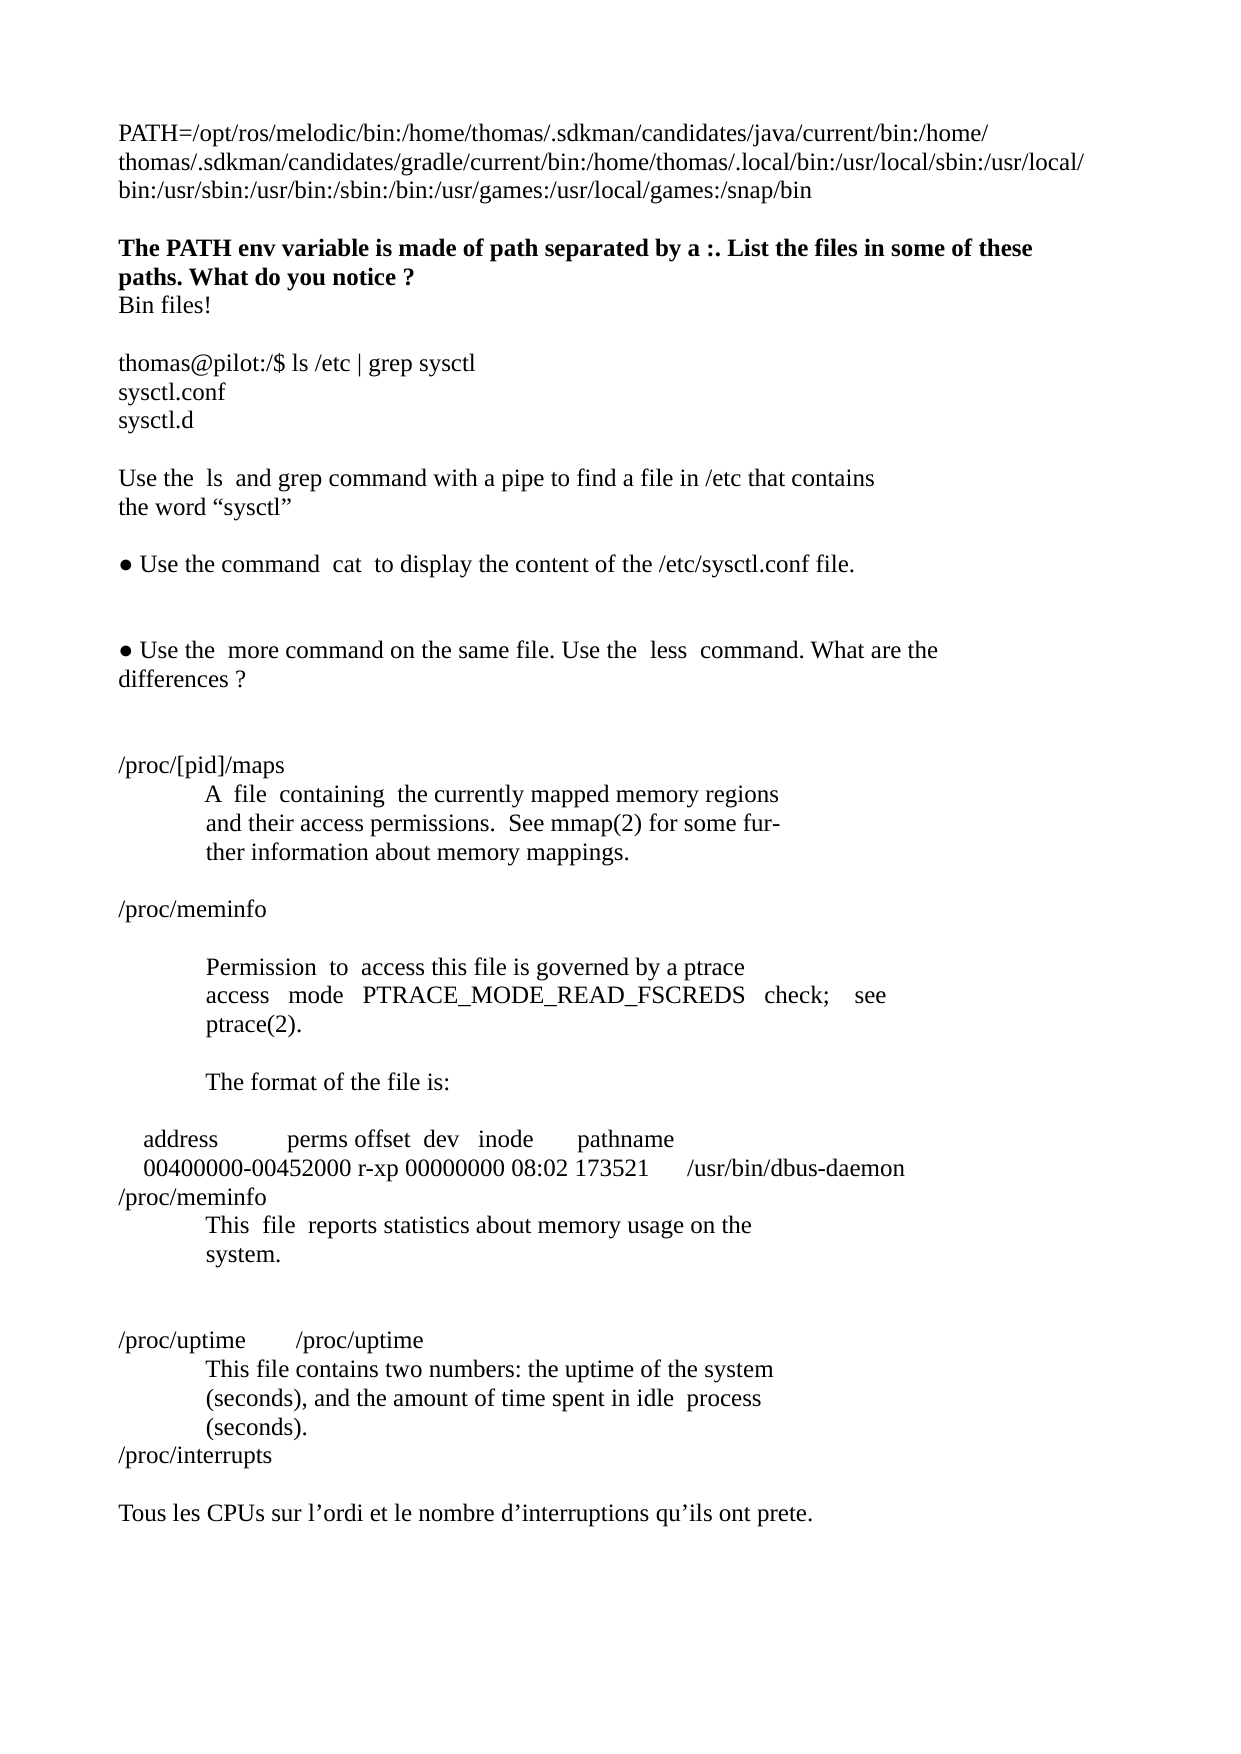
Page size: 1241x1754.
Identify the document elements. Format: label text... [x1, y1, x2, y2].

text the word “sysctl” [118, 492, 1122, 521]
text /proc/interrupts [118, 1441, 1122, 1469]
text thomas@pilot:/$ ls /etc | grep sysctl [118, 348, 1122, 377]
text ther information about memory mappings. [118, 837, 1122, 866]
text PATH=/opt/ros/melodic/bin:/home/thomas/.sdkman/candidates/java/current/bin:/home/thomas/.sdkman/candidates/gradle/current/bin:/home/thomas/.local/bin:/usr/local/sbin:/usr/local/bin:/usr/sbin:/usr/bin:/sbin:/bin:/usr/games:/usr/local/games:/snap/bin [118, 118, 1122, 204]
text and their access permissions. See mmap(2) for some fur‐ [118, 808, 1122, 837]
text (seconds), and the amount of time spent in idle process [118, 1383, 1122, 1412]
text (seconds). [118, 1412, 1122, 1441]
text Use the ​ ls ​ and grep command with a pipe to find a file in /etc that contains [118, 463, 1122, 492]
text This file contains two numbers: the uptime of the system [118, 1354, 1122, 1383]
text ptrace(2). [118, 1009, 1122, 1038]
text The format of the file is: [118, 1067, 1122, 1096]
text /proc/meminfo [118, 894, 1122, 923]
text ● Use the ​ more​ command on the same file. Use the ​ less ​ command. What are the [118, 636, 1122, 664]
text paths. What do you notice ? [118, 262, 1122, 291]
text differences ? [118, 664, 1122, 693]
text 00400000-00452000 r-xp 00000000 08:02 173521 /usr/bin/dbus-daemon [118, 1153, 1122, 1182]
text This file reports statistics about memory usage on the [118, 1211, 1122, 1239]
text address perms offset dev inode pathname [118, 1124, 1122, 1153]
text Permission to access this file is governed by a ptrace [118, 952, 1122, 981]
text sysctl.conf [118, 377, 1122, 406]
text ● Use the command ​ cat ​ to display the content of the /etc/sysctl.conf file. [118, 549, 1122, 578]
text /proc/uptime /proc/uptime [118, 1326, 1122, 1354]
text access mode PTRACE_MODE_READ_FSCREDS check; see [118, 981, 1122, 1009]
text A file containing the currently mapped memory regions [118, 779, 1122, 808]
text Bin files! [118, 291, 1122, 319]
text system. [118, 1239, 1122, 1268]
text sysctl.d [118, 406, 1122, 434]
text /proc/meminfo [118, 1182, 1122, 1211]
text The PATH env variable is made of path separated by a :. List the files in some of these [118, 233, 1122, 262]
text /proc/[pid]/maps [118, 751, 1122, 779]
text Tous les CPUs sur l’ordi et le nombre d’interruptions qu’ils ont prete. [118, 1498, 1122, 1527]
